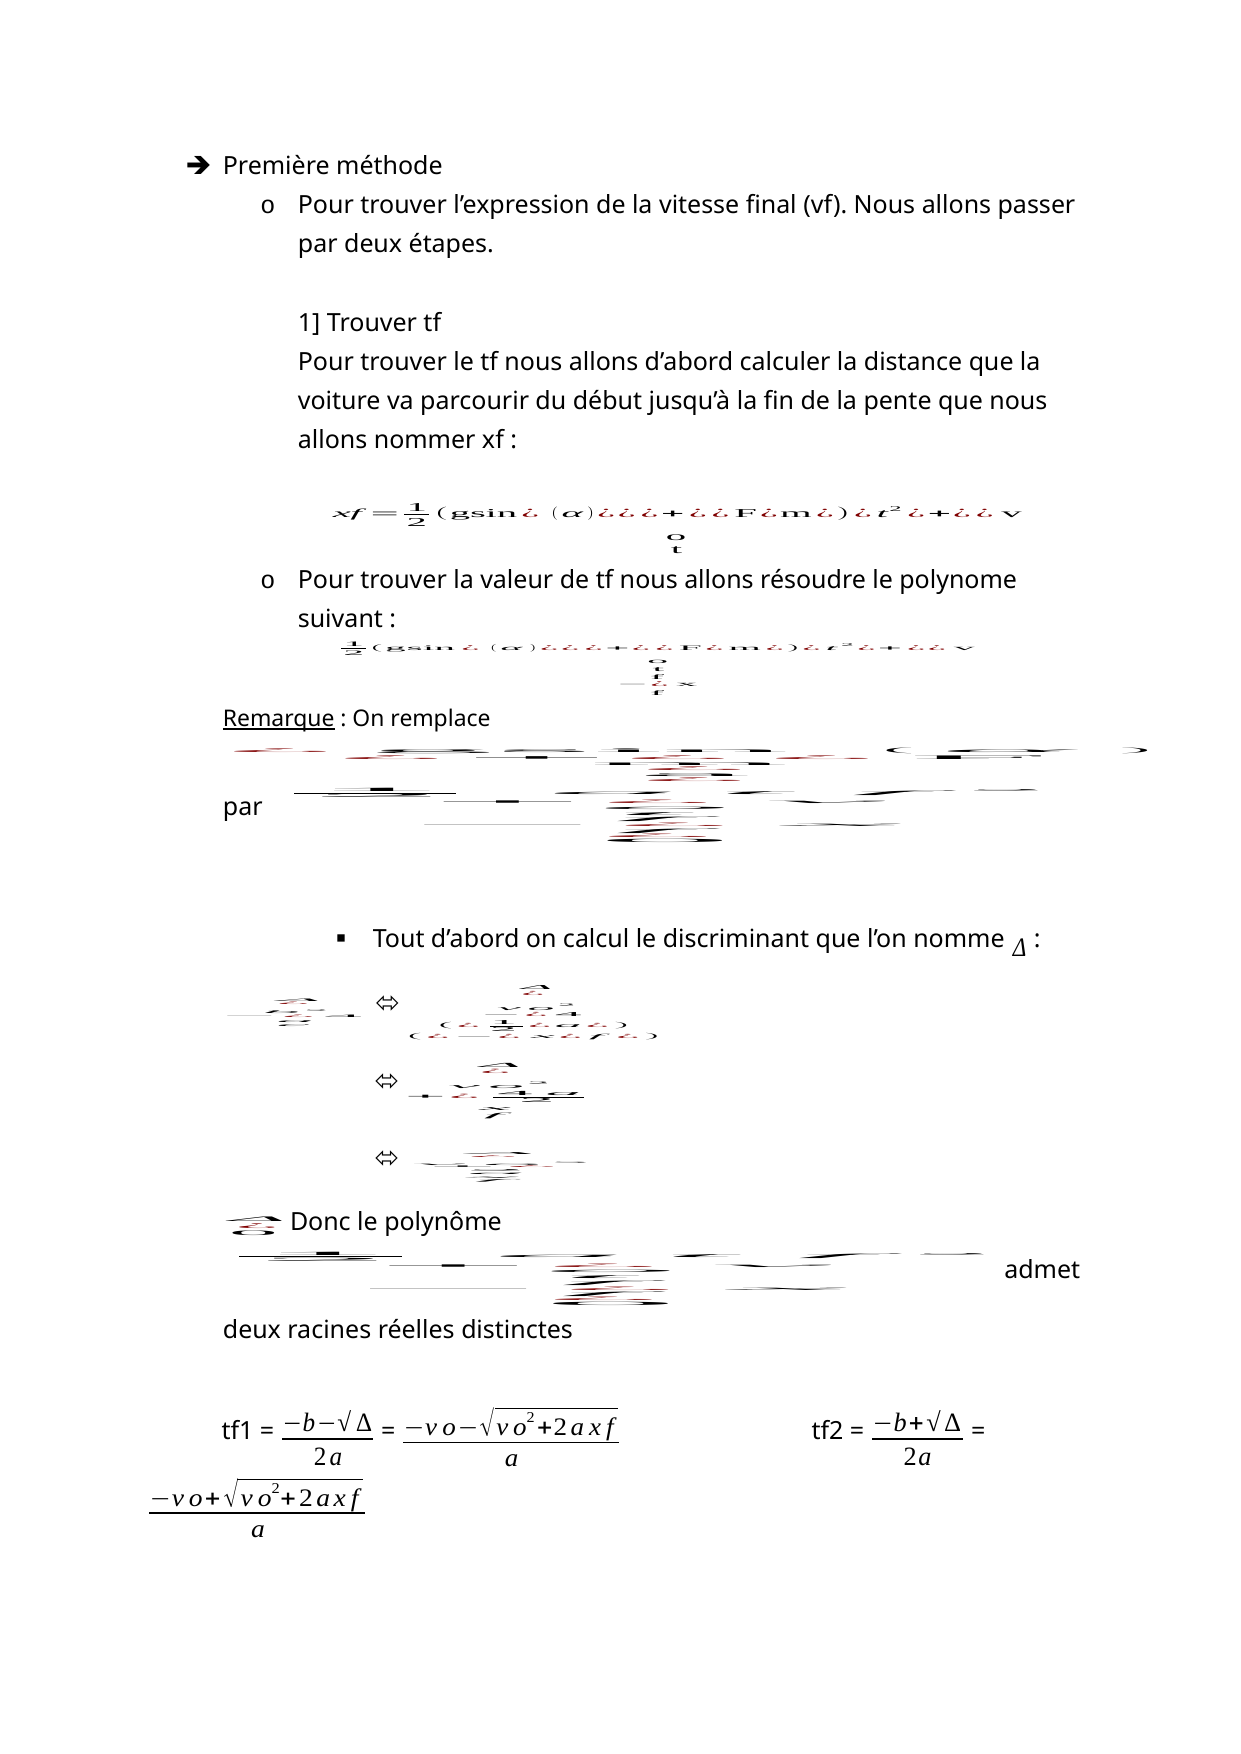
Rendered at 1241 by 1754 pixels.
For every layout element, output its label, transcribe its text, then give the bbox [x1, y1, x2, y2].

list Pour trouver le tf nous allons d’abord calculer la distance que la voiture va parcourir du début jusqu’à la fin de la pente que nous allons nommer xf : [298, 344, 1093, 456]
list 1] Trouver tf [298, 304, 1093, 338]
text  [148, 984, 1093, 1041]
text  [148, 1140, 1093, 1182]
list Première méthode [185, 148, 1093, 182]
list Donc le polynôme admet deux racines réelles distinctes [223, 1204, 1093, 1346]
list Tout d’abord on calcul le discriminant que l’on nomme : [335, 921, 1093, 962]
list Pour trouver l’expression de la vitesse final (vf). Nous allons passer par deux étapes. [260, 187, 1093, 260]
list Remarque : On remplace par [223, 702, 1093, 843]
text tf1 = = tf2 = = [148, 1407, 1093, 1543]
text  [148, 1062, 1093, 1118]
list Pour trouver la valeur de tf nous allons résoudre le polynome suivant : [260, 562, 1093, 635]
